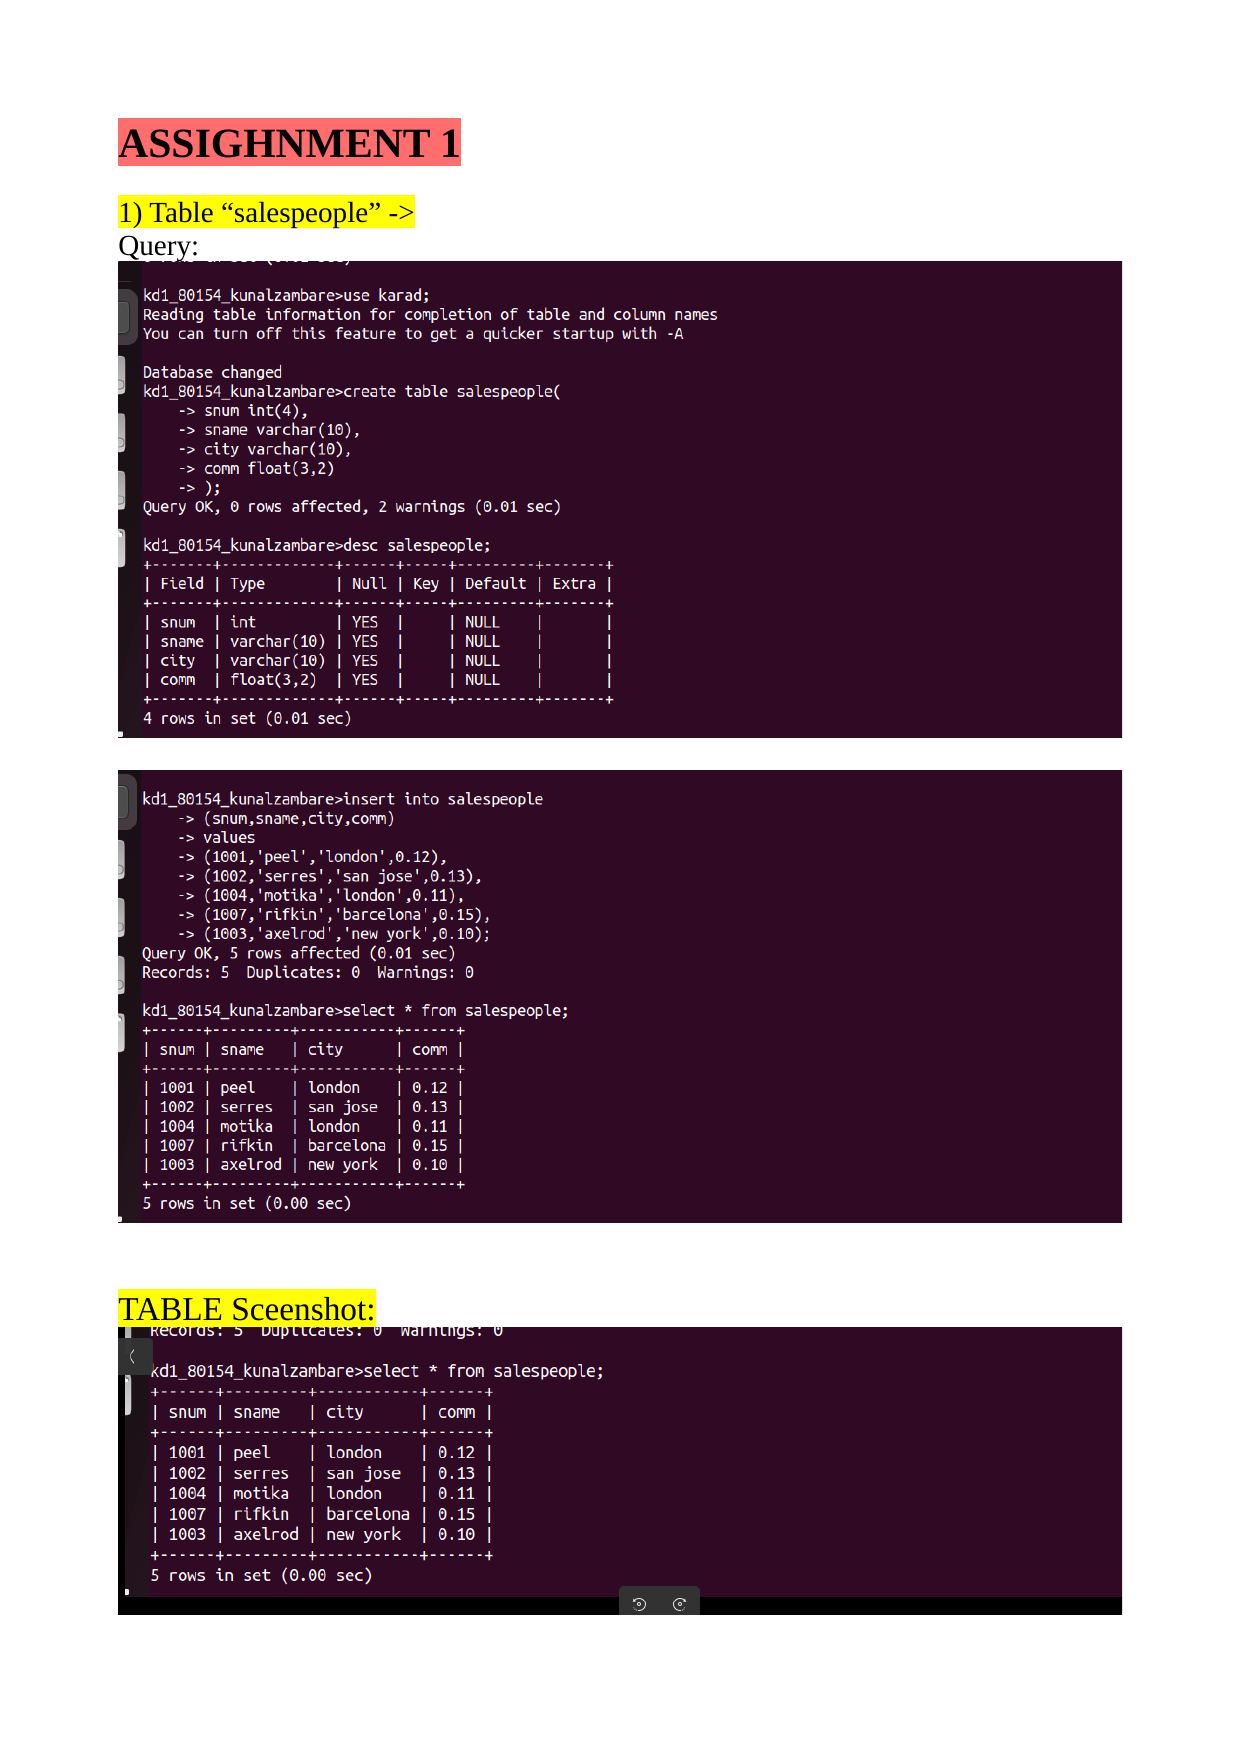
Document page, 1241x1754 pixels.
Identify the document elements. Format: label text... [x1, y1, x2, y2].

text Query: [118, 228, 1122, 261]
text 1) Table “salespeople” -> [118, 195, 1122, 228]
picture [118, 770, 1123, 1223]
text ASSIGHNMENT 1 [118, 118, 1122, 166]
text TABLE Sceenshot: [118, 1289, 1122, 1327]
picture [118, 1327, 1123, 1615]
picture [118, 261, 1123, 738]
